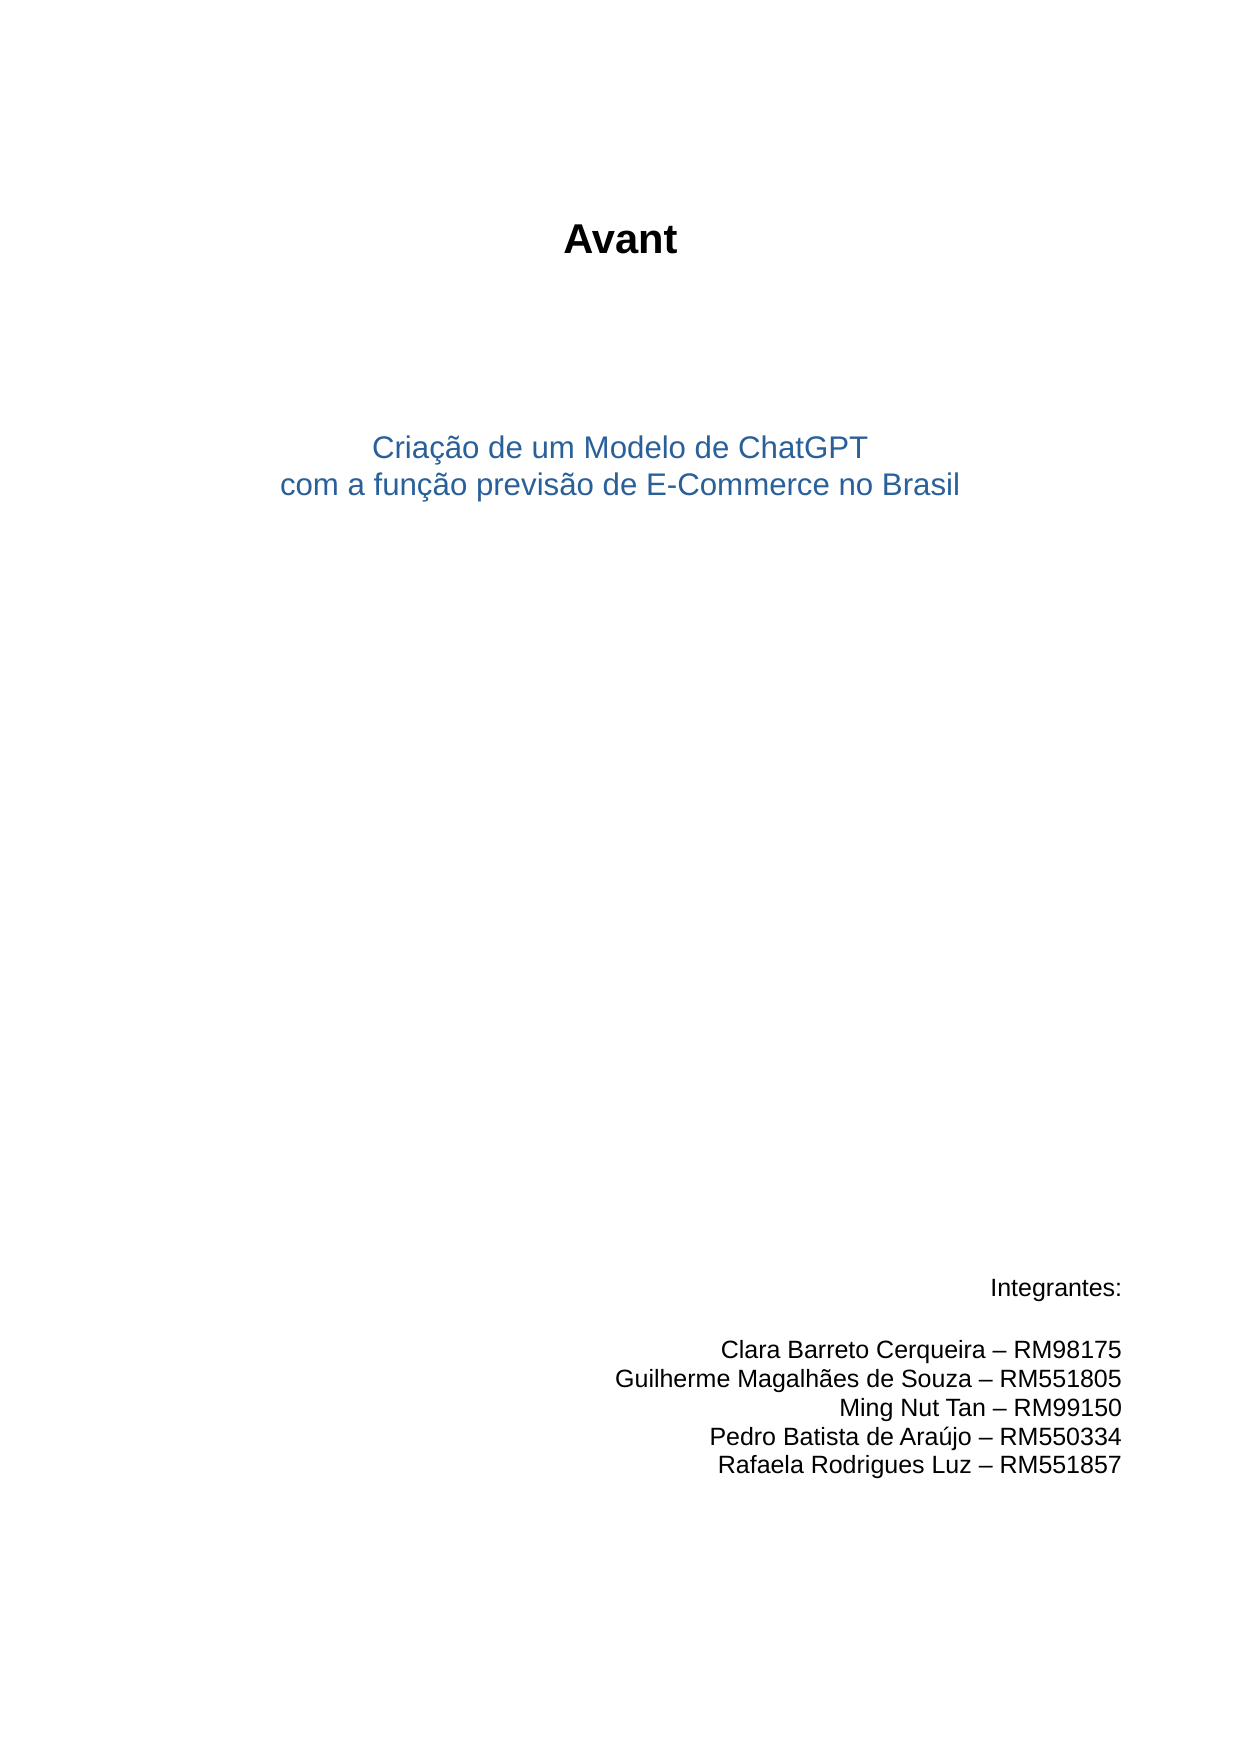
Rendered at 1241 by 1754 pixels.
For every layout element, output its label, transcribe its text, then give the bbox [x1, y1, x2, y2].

text Criação de um Modelo de ChatGPT [118, 429, 1122, 466]
text Pedro Batista de Araújo – RM550334 [118, 1421, 1122, 1450]
text Avant [118, 214, 1122, 262]
text Ming Nut Tan – RM99150 [118, 1393, 1122, 1421]
text Clara Barreto Cerqueira – RM98175 [118, 1335, 1122, 1364]
text com a função previsão de E-Commerce no Brasil [118, 466, 1122, 501]
text Rafaela Rodrigues Luz – RM551857 [118, 1450, 1122, 1479]
text Integrantes: [118, 1273, 1122, 1302]
text Guilherme Magalhães de Souza – RM551805 [118, 1364, 1122, 1393]
